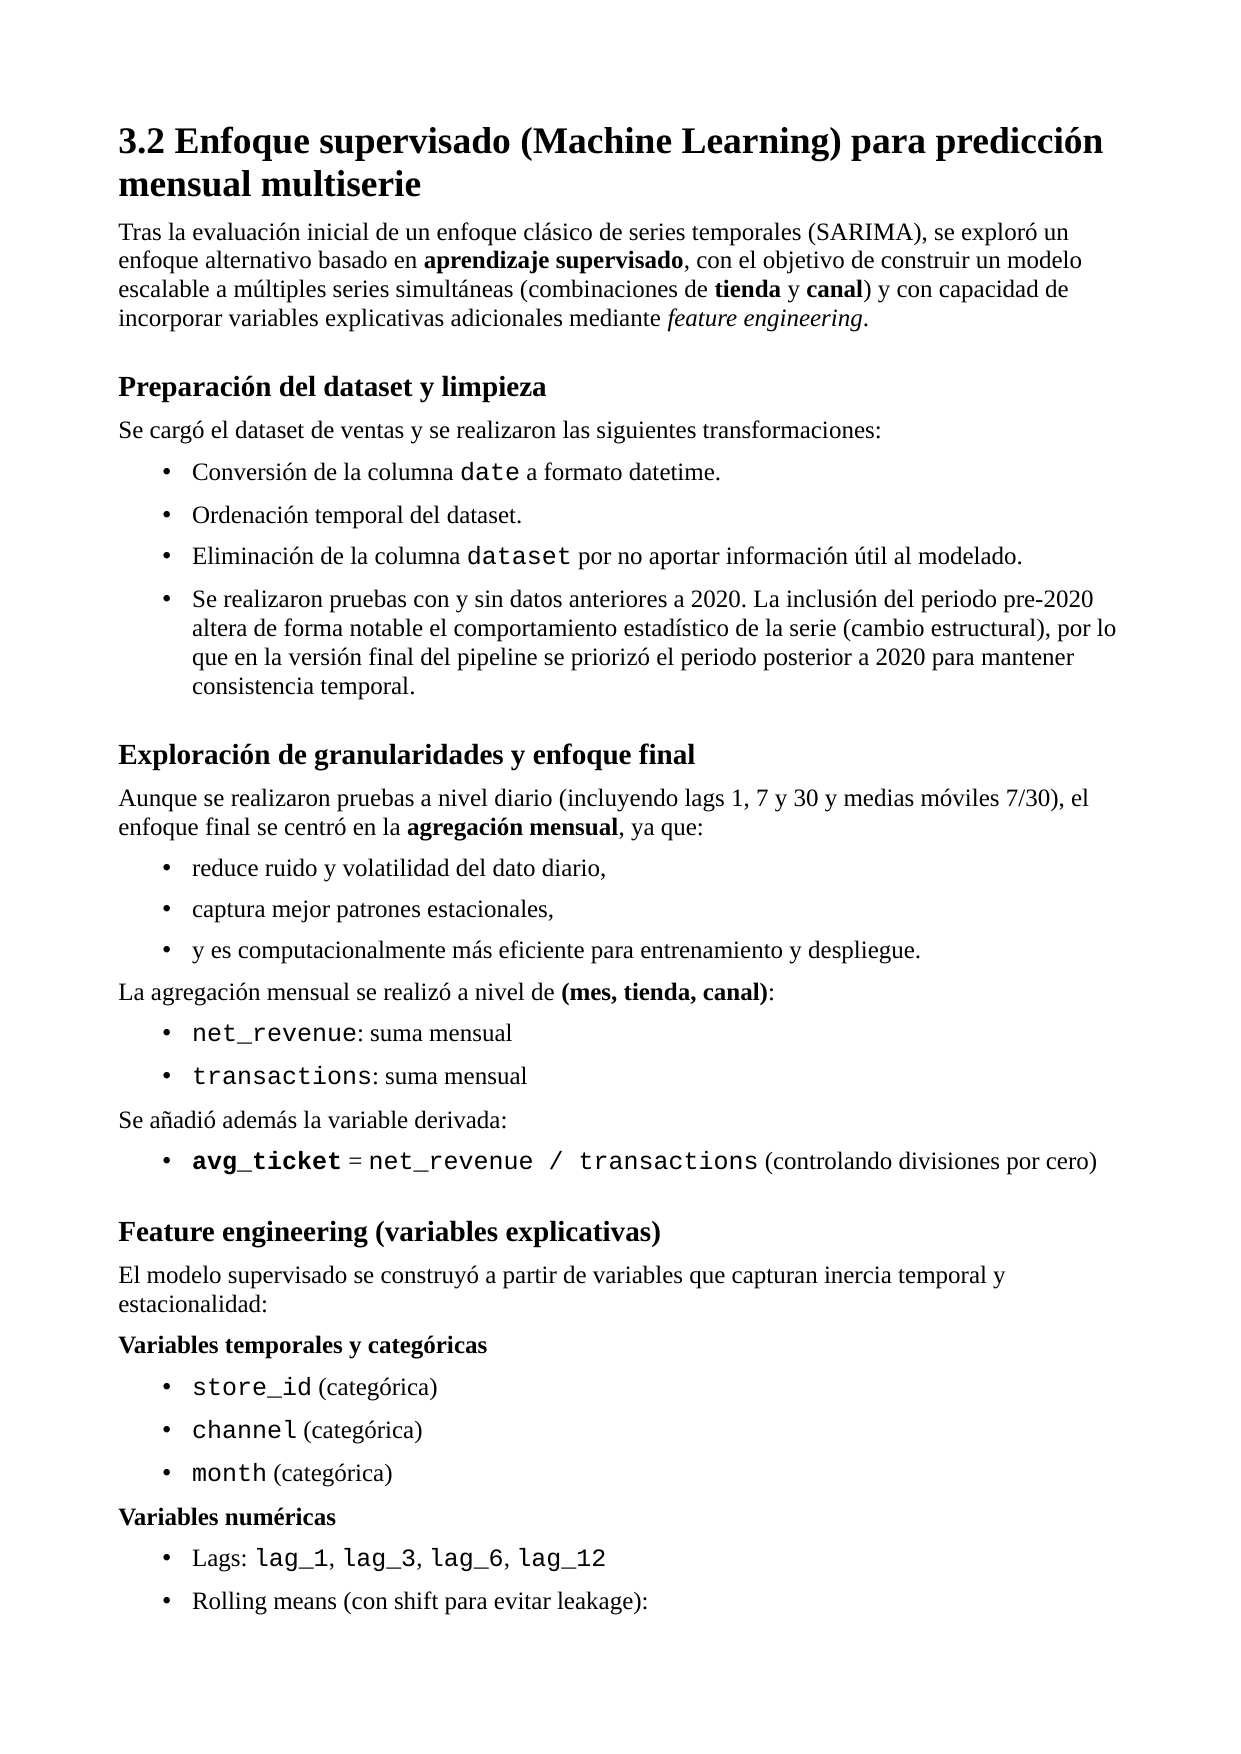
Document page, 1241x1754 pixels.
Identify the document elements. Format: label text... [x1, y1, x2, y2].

subtitle Exploración de granularidades y enfoque final [118, 737, 1122, 771]
text Se cargó el dataset de ventas y se realizaron las siguientes transformaciones: [118, 415, 1122, 444]
list transactions: suma mensual [162, 1061, 1122, 1092]
subtitle 3.2 Enfoque supervisado (Machine Learning) para predicción mensual multiserie [118, 118, 1122, 204]
text Aunque se realizaron pruebas a nivel diario (incluyendo lags 1, 7 y 30 y medias móviles 7/30), el enfoque final se centró en la agregación mensual, ya que: [118, 783, 1122, 841]
text La agregación mensual se realizó a nivel de (mes, tienda, canal): [118, 977, 1122, 1006]
text Tras la evaluación inicial de un enfoque clásico de series temporales (SARIMA), se exploró un enfoque alternativo basado en aprendizaje supervisado, con el objetivo de construir un modelo escalable a múltiples series simultáneas (combinaciones de tienda y canal) y con capacidad de incorporar variables explicativas adicionales mediante feature engineering. [118, 217, 1122, 332]
list avg_ticket = net_revenue / transactions (controlando divisiones por cero) [162, 1146, 1122, 1177]
list Se realizaron pruebas con y sin datos anteriores a 2020. La inclusión del periodo pre-2020 altera de forma notable el comportamiento estadístico de la serie (cambio estructural), por lo que en la versión final del pipeline se priorizó el periodo posterior a 2020 para mantener consistencia temporal. [162, 584, 1122, 699]
list reduce ruido y volatilidad del dato diario, [162, 853, 1122, 882]
list Eliminación de la columna dataset por no aportar información útil al modelado. [162, 541, 1122, 572]
text Variables numéricas [118, 1502, 1122, 1530]
list Lags: lag_1, lag_3, lag_6, lag_12 [162, 1543, 1122, 1574]
list channel (categórica) [162, 1415, 1122, 1446]
list Ordenación temporal del dataset. [162, 500, 1122, 529]
text Se añadió además la variable derivada: [118, 1105, 1122, 1133]
list captura mejor patrones estacionales, [162, 894, 1122, 923]
text El modelo supervisado se construyó a partir de variables que capturan inercia temporal y estacionalidad: [118, 1260, 1122, 1318]
text Variables temporales y categóricas [118, 1330, 1122, 1359]
subtitle Feature engineering (variables explicativas) [118, 1214, 1122, 1248]
subtitle Preparación del dataset y limpieza [118, 369, 1122, 403]
list y es computacionalmente más eficiente para entrenamiento y despliegue. [162, 936, 1122, 964]
list net_revenue: suma mensual [162, 1018, 1122, 1049]
list Conversión de la columna date a formato datetime. [162, 457, 1122, 487]
list month (categórica) [162, 1458, 1122, 1489]
list store_id (categórica) [162, 1372, 1122, 1402]
list Rolling means (con shift para evitar leakage): [162, 1586, 1122, 1615]
